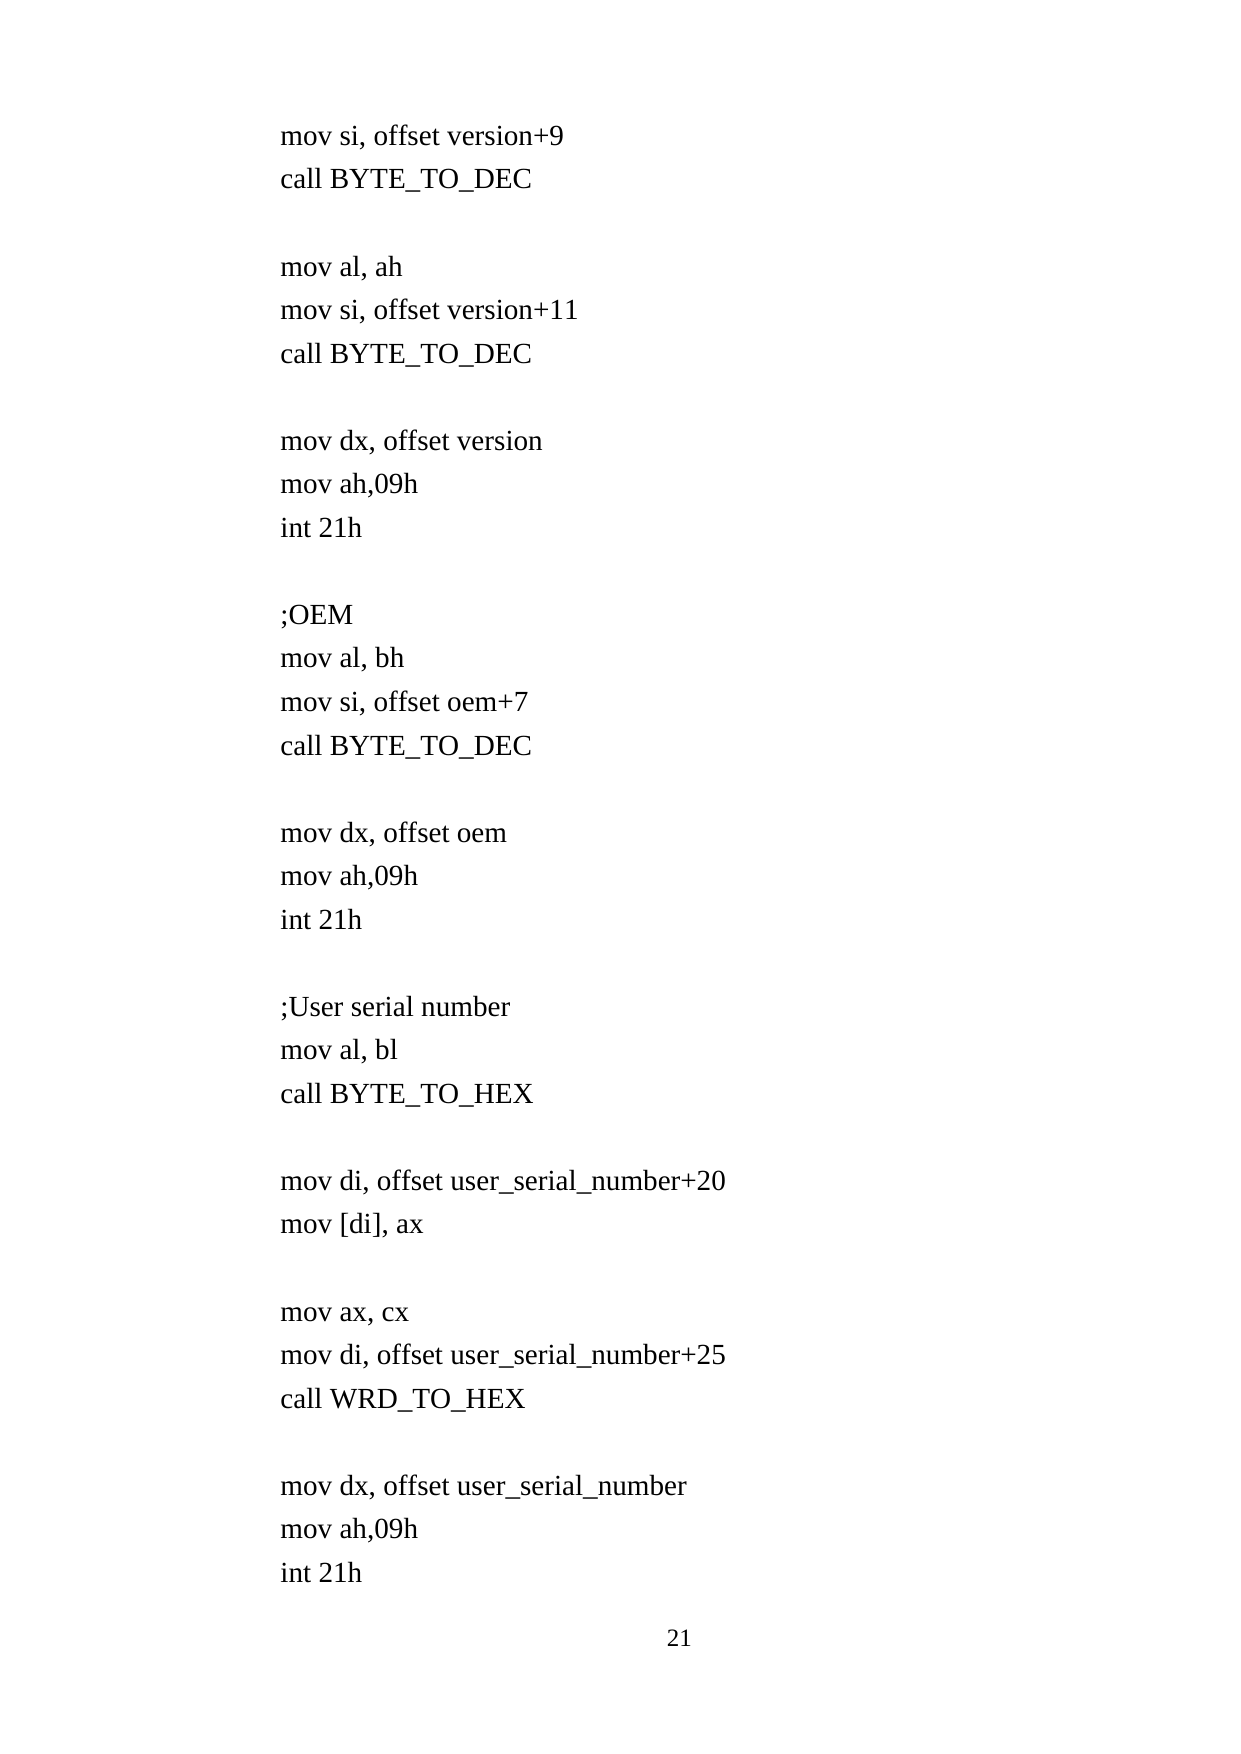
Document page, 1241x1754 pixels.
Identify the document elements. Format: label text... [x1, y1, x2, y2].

text mov al, ah [177, 249, 1181, 282]
text mov si, offset version+9 [177, 118, 1181, 152]
text int 21h [177, 1555, 1181, 1588]
text int 21h [177, 510, 1181, 543]
text mov dx, offset version [177, 423, 1181, 456]
text mov di, offset user_serial_number+25 [177, 1337, 1181, 1371]
text mov ax, cx [177, 1294, 1181, 1327]
text int 21h [177, 902, 1181, 935]
text mov si, offset oem+7 [177, 684, 1181, 718]
text call WRD_TO_HEX [177, 1381, 1181, 1414]
text call BYTE_TO_DEC [177, 336, 1181, 369]
text mov al, bl [177, 1032, 1181, 1066]
text ;User serial number [177, 989, 1181, 1022]
text mov al, bh [177, 641, 1181, 674]
text call BYTE_TO_DEC [177, 162, 1181, 195]
text mov di, offset user_serial_number+20 [177, 1163, 1181, 1197]
text mov ah,09h [177, 466, 1181, 500]
text call BYTE_TO_DEC [177, 728, 1181, 761]
text mov ah,09h [177, 1511, 1181, 1545]
text call BYTE_TO_HEX [177, 1076, 1181, 1109]
text mov ah,09h [177, 858, 1181, 892]
text mov [di], ax [177, 1207, 1181, 1240]
text mov dx, offset oem [177, 815, 1181, 848]
text mov dx, offset user_serial_number [177, 1468, 1181, 1501]
text mov si, offset version+11 [177, 292, 1181, 326]
text ;OEM [177, 597, 1181, 631]
